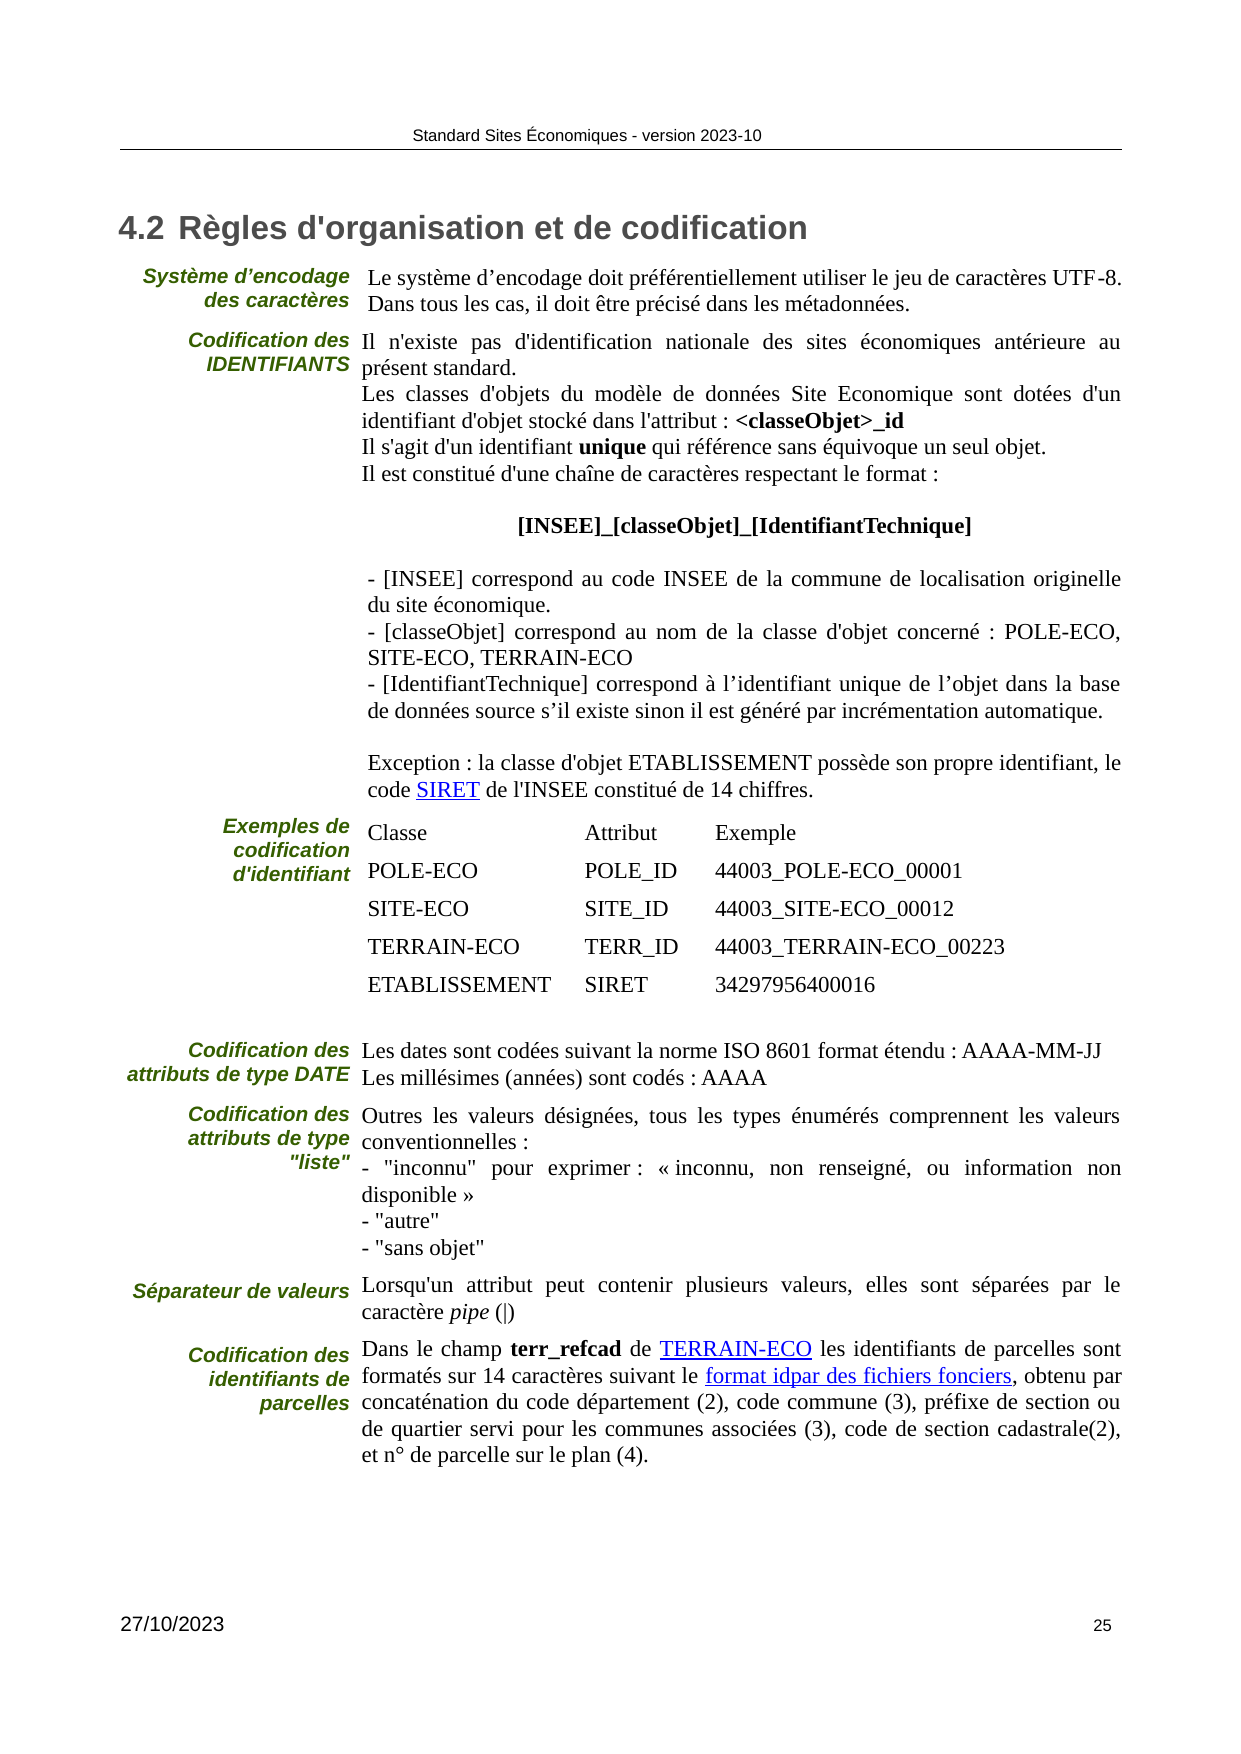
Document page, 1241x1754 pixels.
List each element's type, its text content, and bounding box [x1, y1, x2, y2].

table_cell 44003_POLE-ECO_00001 [703, 851, 1122, 889]
table_cell Outres les valeurs désignées, tous les types énumérés comprennent les valeurs conventionnelles : - "inconnu" pour exprimer : « inconnu, non renseigné, ou information non disponible » - "autre" - "sans objet" [356, 1096, 1122, 1266]
table_cell SIRET [573, 965, 703, 1003]
subtitle Règles d'organisation et de codification [118, 208, 1122, 246]
table_header Attribut [573, 814, 703, 851]
table_cell POLE_ID [573, 851, 703, 889]
table_cell Les dates sont codées suivant la norme ISO 8601 format étendu : AAAA-MM-JJ Les millésimes (années) sont codés : AAAA [356, 1032, 1122, 1096]
table_header Exemple [703, 814, 1122, 851]
table_cell TERR_ID [573, 927, 703, 965]
table_cell Il n'existe pas d'identification nationale des sites économiques antérieure au présent standard. Les classes d'objets du modèle de données Site Economique sont dotées d'un identifiant d'objet stocké dans l'attribut : <classeObjet>_id Il s'agit d'un identifiant unique qui référence sans équivoque un seul objet. Il est constitué d'une chaîne de caractères respectant le format : [INSEE]_[classeObjet]_[IdentifiantTechnique] - [INSEE] correspond au code INSEE de la commune de localisation originelle du site économique. - [classeObjet] correspond au nom de la classe d'objet concerné : POLE-ECO, SITE-ECO, TERRAIN-ECO - [IdentifiantTechnique] correspond à l’identifiant unique de l’objet dans la base de données source s’il existe sinon il est généré par incrémentation automatique. Exception : la classe d'objet ETABLISSEMENT possède son propre identifiant, le code SIRET de l'INSEE constitué de 14 chiffres. [356, 322, 1122, 808]
table_cell 44003_TERRAIN-ECO_00223 [703, 927, 1122, 965]
table_header Système d’encodage des caractères [118, 258, 356, 322]
table_cell ETABLISSEMENT [356, 965, 573, 1003]
table_cell Codification des IDENTIFIANTS [118, 322, 356, 808]
table_header Classe [356, 814, 573, 851]
table_cell Dans le champ terr_refcad de TERRAIN-ECO les identifiants de parcelles sont formatés sur 14 caractères suivant le format idpar des fichiers fonciers, obtenu par concaténation du code département (2), code commune (3), préfixe de section ou de quartier servi pour les communes associées (3), code de section cadastrale(2), et n° de parcelle sur le plan (4). [356, 1330, 1122, 1473]
table_cell Codification des identifiants de parcelles [118, 1330, 356, 1473]
table_cell 44003_SITE-ECO_00012 [703, 889, 1122, 927]
table_cell Lorsqu'un attribut peut contenir plusieurs valeurs, elles sont séparées par le caractère pipe (|) [356, 1266, 1122, 1330]
table_cell Exemples de codification d'identifiant [118, 808, 356, 1032]
table_cell POLE-ECO [356, 851, 573, 889]
table_cell Codification des attributs de type "liste" [118, 1096, 356, 1266]
table_cell SITE_ID [573, 889, 703, 927]
table_cell 34297956400016 [703, 965, 1122, 1003]
table_cell Codification des attributs de type DATE [118, 1032, 356, 1096]
table_cell [356, 808, 1122, 814]
table_cell [356, 1003, 1122, 1032]
table_cell Séparateur de valeurs [118, 1266, 356, 1330]
table_header Le système d’encodage doit préférentiellement utiliser le jeu de caractères UTF‑8. Dans tous les cas, il doit être précisé dans les métadonnées. [356, 258, 1122, 322]
table_cell SITE-ECO [356, 889, 573, 927]
table_cell TERRAIN-ECO [356, 927, 573, 965]
